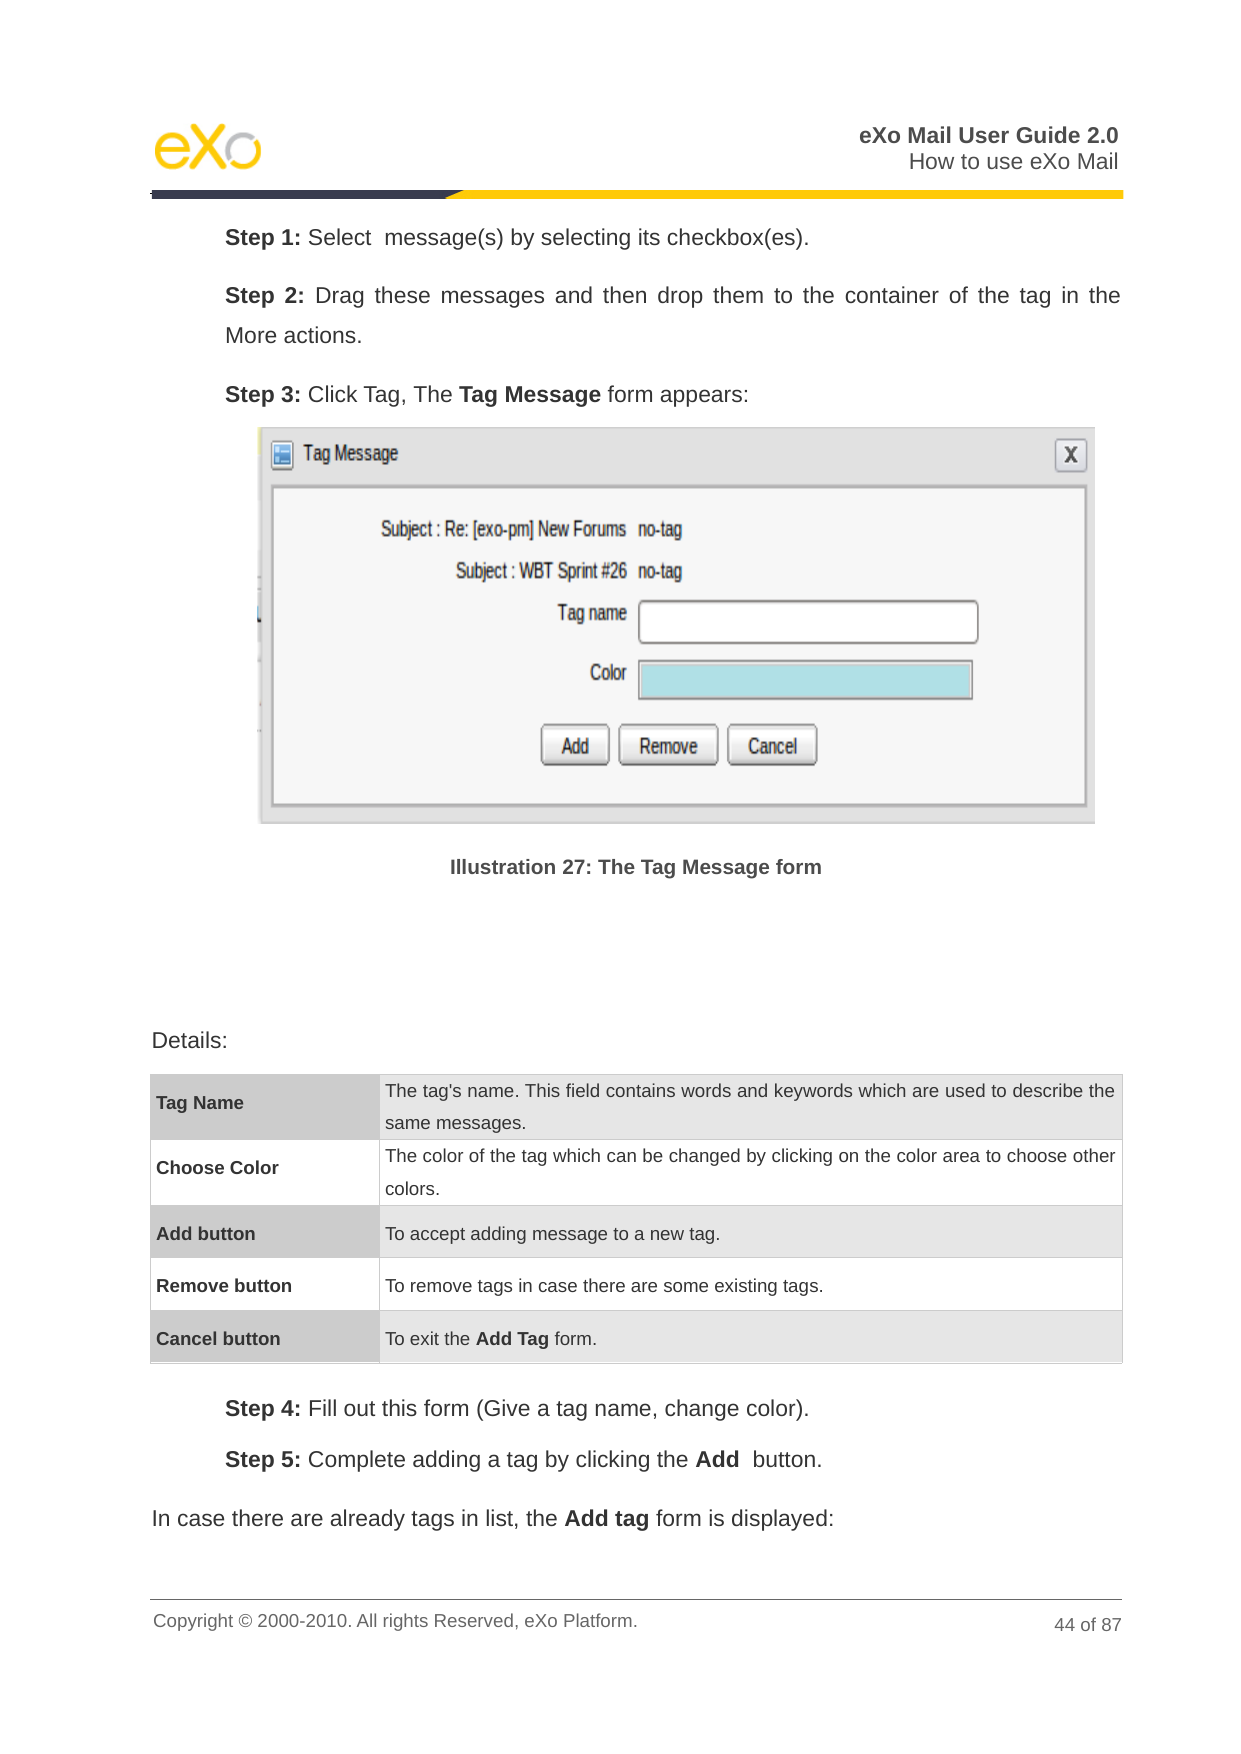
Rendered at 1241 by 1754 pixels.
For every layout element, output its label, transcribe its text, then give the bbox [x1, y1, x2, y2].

table_cell To accept adding message to a new tag. [380, 1206, 1122, 1257]
table_cell Remove button [151, 1258, 379, 1310]
list Step 3: Click Tag, The Tag Message form appears: [187, 381, 1122, 407]
list Step 2: Drag these messages and then drop them to the container of the tag in the More actions. [187, 282, 1122, 348]
table_cell Add button [151, 1206, 379, 1257]
table_cell The color of the tag which can be changed by clicking on the color area to choose other colors. [380, 1140, 1122, 1205]
picture [155, 123, 262, 170]
list Details: [114, 428, 1122, 1053]
list Step 1: Select message(s) by selecting its checkbox(es). [187, 223, 1122, 250]
list Illustration 27: The Tag Message form [172, 503, 1099, 879]
table_cell To exit the Add Tag form. [380, 1311, 1122, 1362]
table_header The tag's name. This field contains words and keywords which are used to describe the same messages. [380, 1075, 1122, 1139]
table_cell Cancel button [151, 1311, 379, 1362]
picture [151, 190, 1124, 199]
table_cell Choose Color [151, 1140, 379, 1205]
list Step 5: Complete adding a tag by clicking the Add button. [187, 1446, 1122, 1473]
list Step 4: Fill out this form (Give a tag name, change color). [187, 1395, 1122, 1421]
picture [257, 427, 1095, 824]
list In case there are already tags in list, the Add tag form is displayed: [114, 1505, 1122, 1532]
table_header Tag Name [151, 1075, 379, 1139]
table_cell To remove tags in case there are some existing tags. [380, 1258, 1122, 1310]
